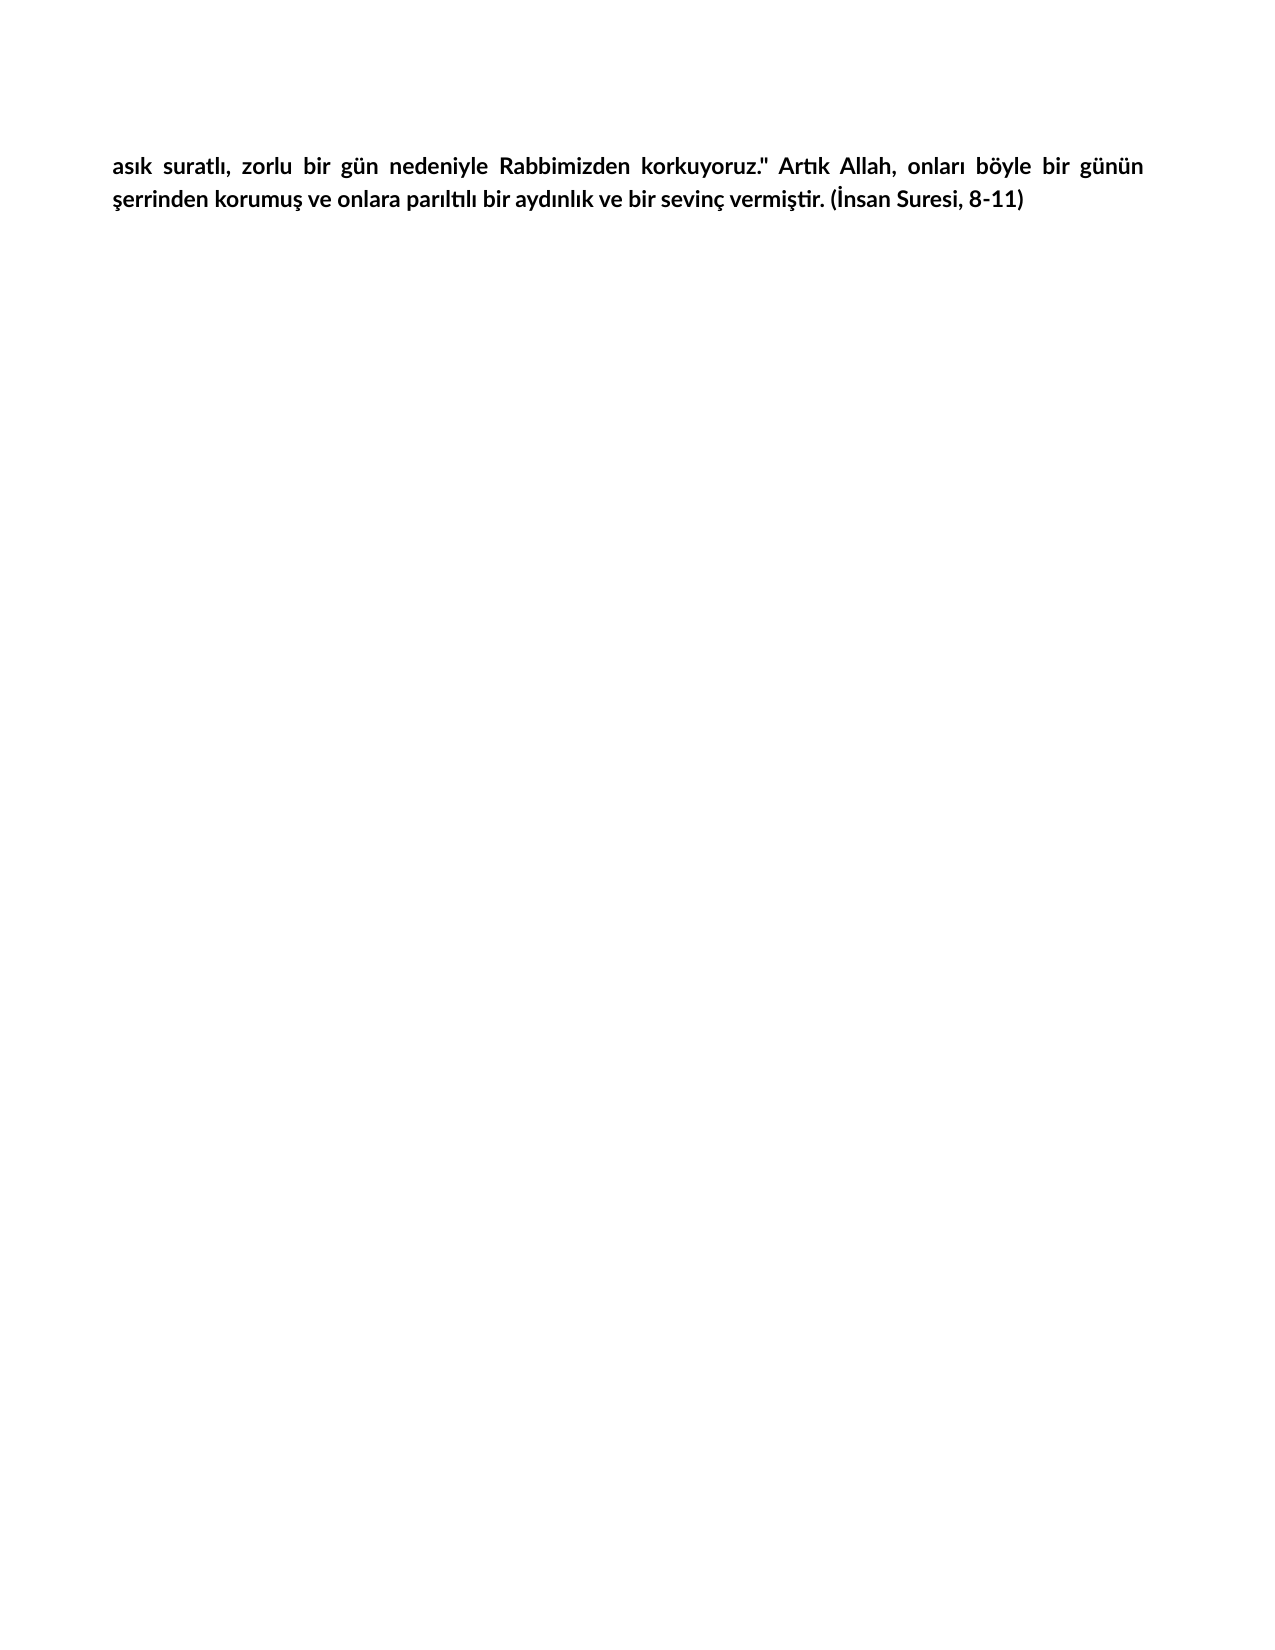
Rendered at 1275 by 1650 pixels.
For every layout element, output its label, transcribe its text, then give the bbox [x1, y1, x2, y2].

text asık suratlı, zorlu bir gün nedeniyle Rabbimizden korkuyoruz." Artık Allah, onları böyle bir günün şerrinden korumuş ve onlara parıltılı bir aydınlık ve bir sevinç vermiştir. (İnsan Suresi, 8-11) [112, 148, 1145, 214]
